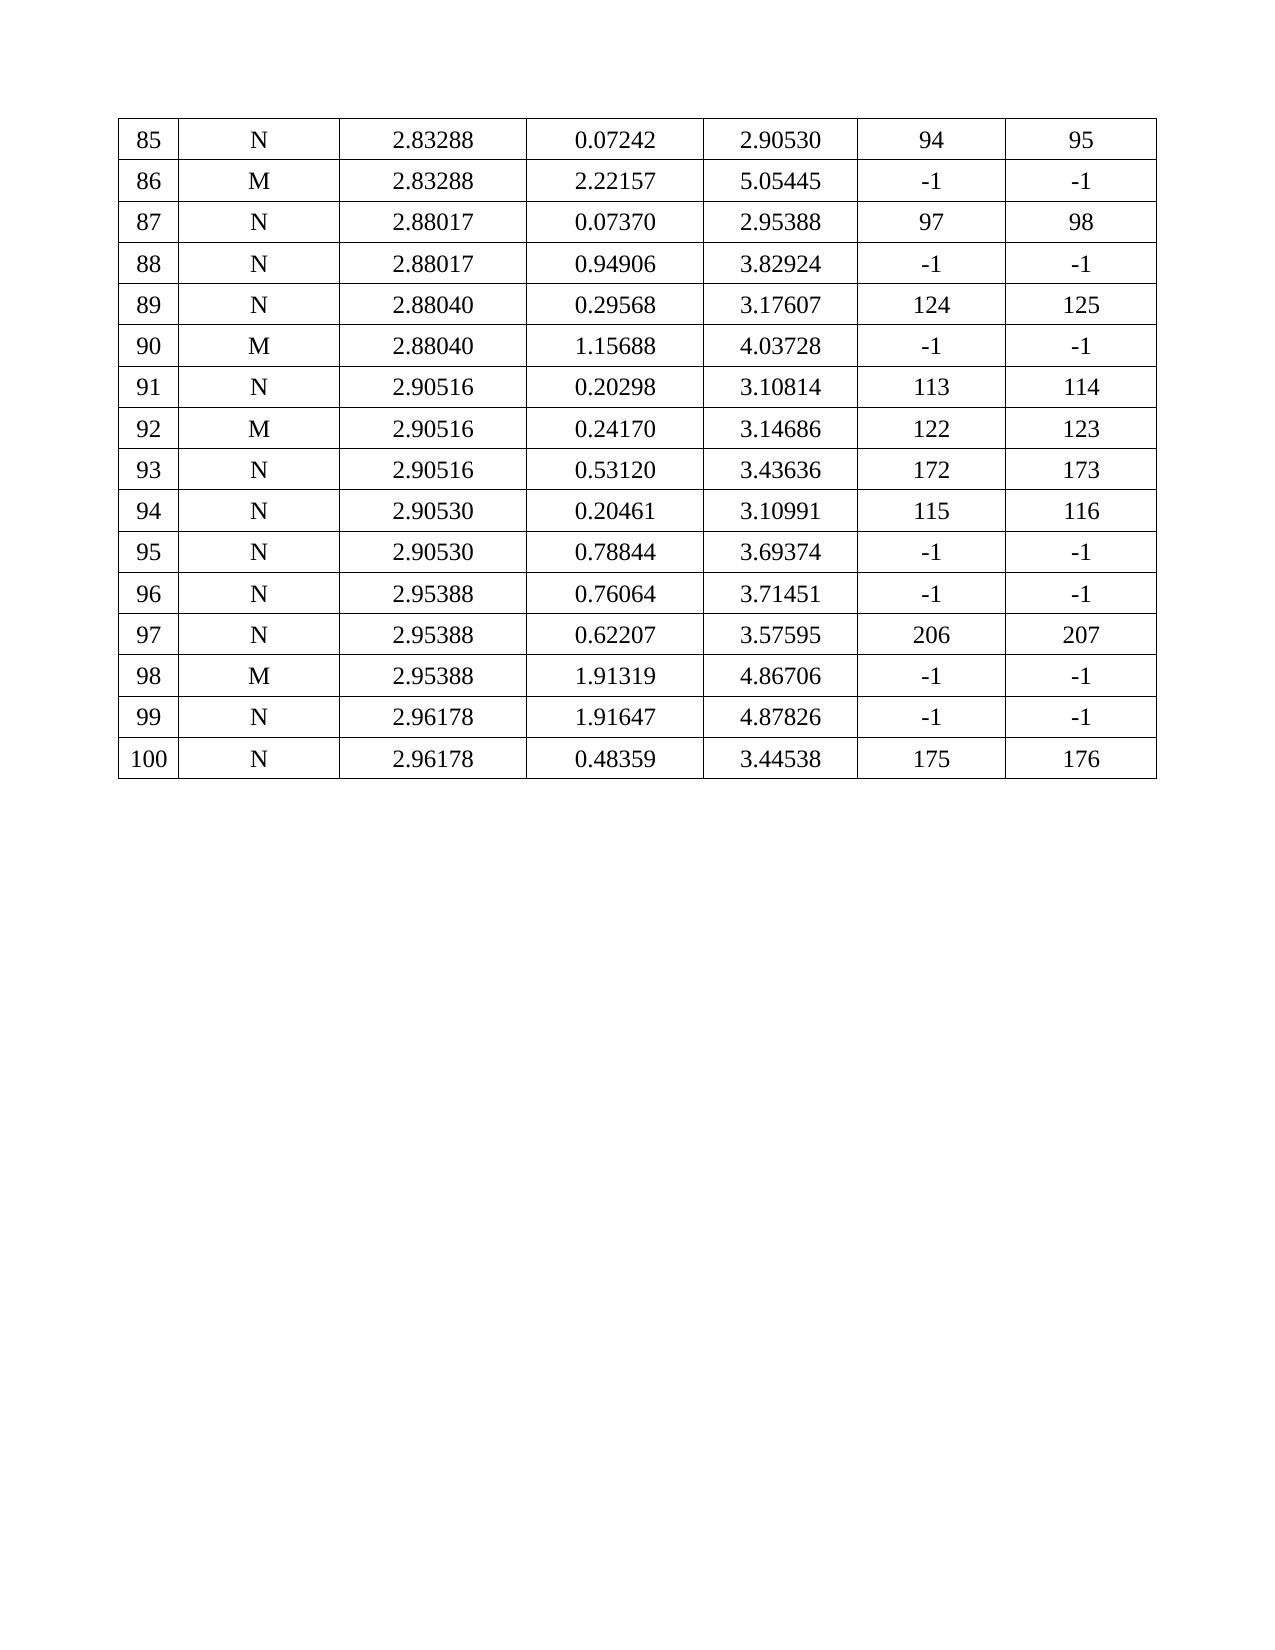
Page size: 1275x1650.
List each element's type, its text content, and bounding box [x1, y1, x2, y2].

table_cell 2.95388 [340, 614, 526, 654]
table_cell 113 [858, 367, 1005, 407]
table_cell 2.88040 [340, 284, 526, 324]
table_cell N [179, 449, 339, 489]
table_cell 2.90530 [340, 532, 526, 572]
table_cell 0.07242 [527, 119, 703, 159]
table_cell 3.10991 [704, 490, 857, 531]
table_cell 100 [119, 738, 178, 778]
table_cell 2.88017 [340, 202, 526, 242]
table_cell 2.88017 [340, 243, 526, 283]
table_cell 99 [119, 697, 178, 737]
table_cell N [179, 738, 339, 778]
table_cell 95 [119, 532, 178, 572]
table_cell 88 [119, 243, 178, 283]
table_cell 123 [1006, 408, 1156, 448]
table_cell 92 [119, 408, 178, 448]
table_cell 98 [119, 655, 178, 696]
table_cell 85 [119, 119, 178, 159]
table_cell -1 [858, 532, 1005, 572]
table_cell M [179, 408, 339, 448]
table_cell 2.90530 [340, 490, 526, 531]
table_cell 98 [1006, 202, 1156, 242]
table_cell 3.82924 [704, 243, 857, 283]
table_cell -1 [858, 160, 1005, 201]
table_cell 116 [1006, 490, 1156, 531]
table_cell 2.83288 [340, 119, 526, 159]
table_cell 86 [119, 160, 178, 201]
table_cell 124 [858, 284, 1005, 324]
table_cell -1 [1006, 532, 1156, 572]
table_cell -1 [858, 573, 1005, 613]
table_cell 97 [858, 202, 1005, 242]
table_cell 2.95388 [704, 202, 857, 242]
table_cell 96 [119, 573, 178, 613]
table_cell 2.96178 [340, 738, 526, 778]
table_cell 3.44538 [704, 738, 857, 778]
table_cell 206 [858, 614, 1005, 654]
table_cell 4.03728 [704, 325, 857, 366]
table_cell 172 [858, 449, 1005, 489]
table_cell N [179, 697, 339, 737]
table_cell -1 [1006, 697, 1156, 737]
table_cell N [179, 490, 339, 531]
table_cell M [179, 655, 339, 696]
table_cell 1.15688 [527, 325, 703, 366]
table_cell -1 [858, 655, 1005, 696]
table_cell 97 [119, 614, 178, 654]
table_cell N [179, 243, 339, 283]
table_cell 0.29568 [527, 284, 703, 324]
table_cell 3.43636 [704, 449, 857, 489]
table_cell N [179, 614, 339, 654]
table_cell 94 [119, 490, 178, 531]
table_cell 3.10814 [704, 367, 857, 407]
table_cell 3.71451 [704, 573, 857, 613]
table_cell 91 [119, 367, 178, 407]
table_cell 3.69374 [704, 532, 857, 572]
table_cell 2.95388 [340, 655, 526, 696]
table_cell 3.57595 [704, 614, 857, 654]
table_cell 175 [858, 738, 1005, 778]
table_cell 3.14686 [704, 408, 857, 448]
table_cell 0.07370 [527, 202, 703, 242]
table_cell N [179, 202, 339, 242]
table_cell 4.86706 [704, 655, 857, 696]
table_cell 0.20461 [527, 490, 703, 531]
table_cell 0.76064 [527, 573, 703, 613]
table_cell 114 [1006, 367, 1156, 407]
table_cell 115 [858, 490, 1005, 531]
table_cell 93 [119, 449, 178, 489]
table_cell 5.05445 [704, 160, 857, 201]
table_cell -1 [1006, 160, 1156, 201]
table_cell 122 [858, 408, 1005, 448]
table_cell N [179, 284, 339, 324]
table_cell 2.22157 [527, 160, 703, 201]
table_cell 95 [1006, 119, 1156, 159]
table_cell 2.88040 [340, 325, 526, 366]
table_cell -1 [1006, 573, 1156, 613]
table_cell 2.90516 [340, 367, 526, 407]
table_cell 0.94906 [527, 243, 703, 283]
table_cell 0.24170 [527, 408, 703, 448]
table_cell 0.53120 [527, 449, 703, 489]
table_cell N [179, 532, 339, 572]
table_cell -1 [858, 243, 1005, 283]
table_cell 89 [119, 284, 178, 324]
table_cell 1.91647 [527, 697, 703, 737]
table_cell -1 [858, 325, 1005, 366]
table_cell 2.83288 [340, 160, 526, 201]
table_cell 87 [119, 202, 178, 242]
table_cell -1 [1006, 655, 1156, 696]
table_cell M [179, 160, 339, 201]
table_cell 90 [119, 325, 178, 366]
table_cell 2.90516 [340, 408, 526, 448]
table_cell 0.78844 [527, 532, 703, 572]
table_cell 1.91319 [527, 655, 703, 696]
table_cell N [179, 573, 339, 613]
table_cell 94 [858, 119, 1005, 159]
table_cell M [179, 325, 339, 366]
table_cell -1 [1006, 243, 1156, 283]
table_cell 125 [1006, 284, 1156, 324]
table_cell 0.20298 [527, 367, 703, 407]
table_cell -1 [858, 697, 1005, 737]
table_cell N [179, 367, 339, 407]
table_cell 173 [1006, 449, 1156, 489]
table_cell 207 [1006, 614, 1156, 654]
table_cell 2.90530 [704, 119, 857, 159]
table_cell 4.87826 [704, 697, 857, 737]
table_cell 2.95388 [340, 573, 526, 613]
table_cell 0.62207 [527, 614, 703, 654]
table_cell 3.17607 [704, 284, 857, 324]
table_cell -1 [1006, 325, 1156, 366]
table_cell N [179, 119, 339, 159]
table_cell 2.96178 [340, 697, 526, 737]
table_cell 0.48359 [527, 738, 703, 778]
table_cell 176 [1006, 738, 1156, 778]
table_cell 2.90516 [340, 449, 526, 489]
